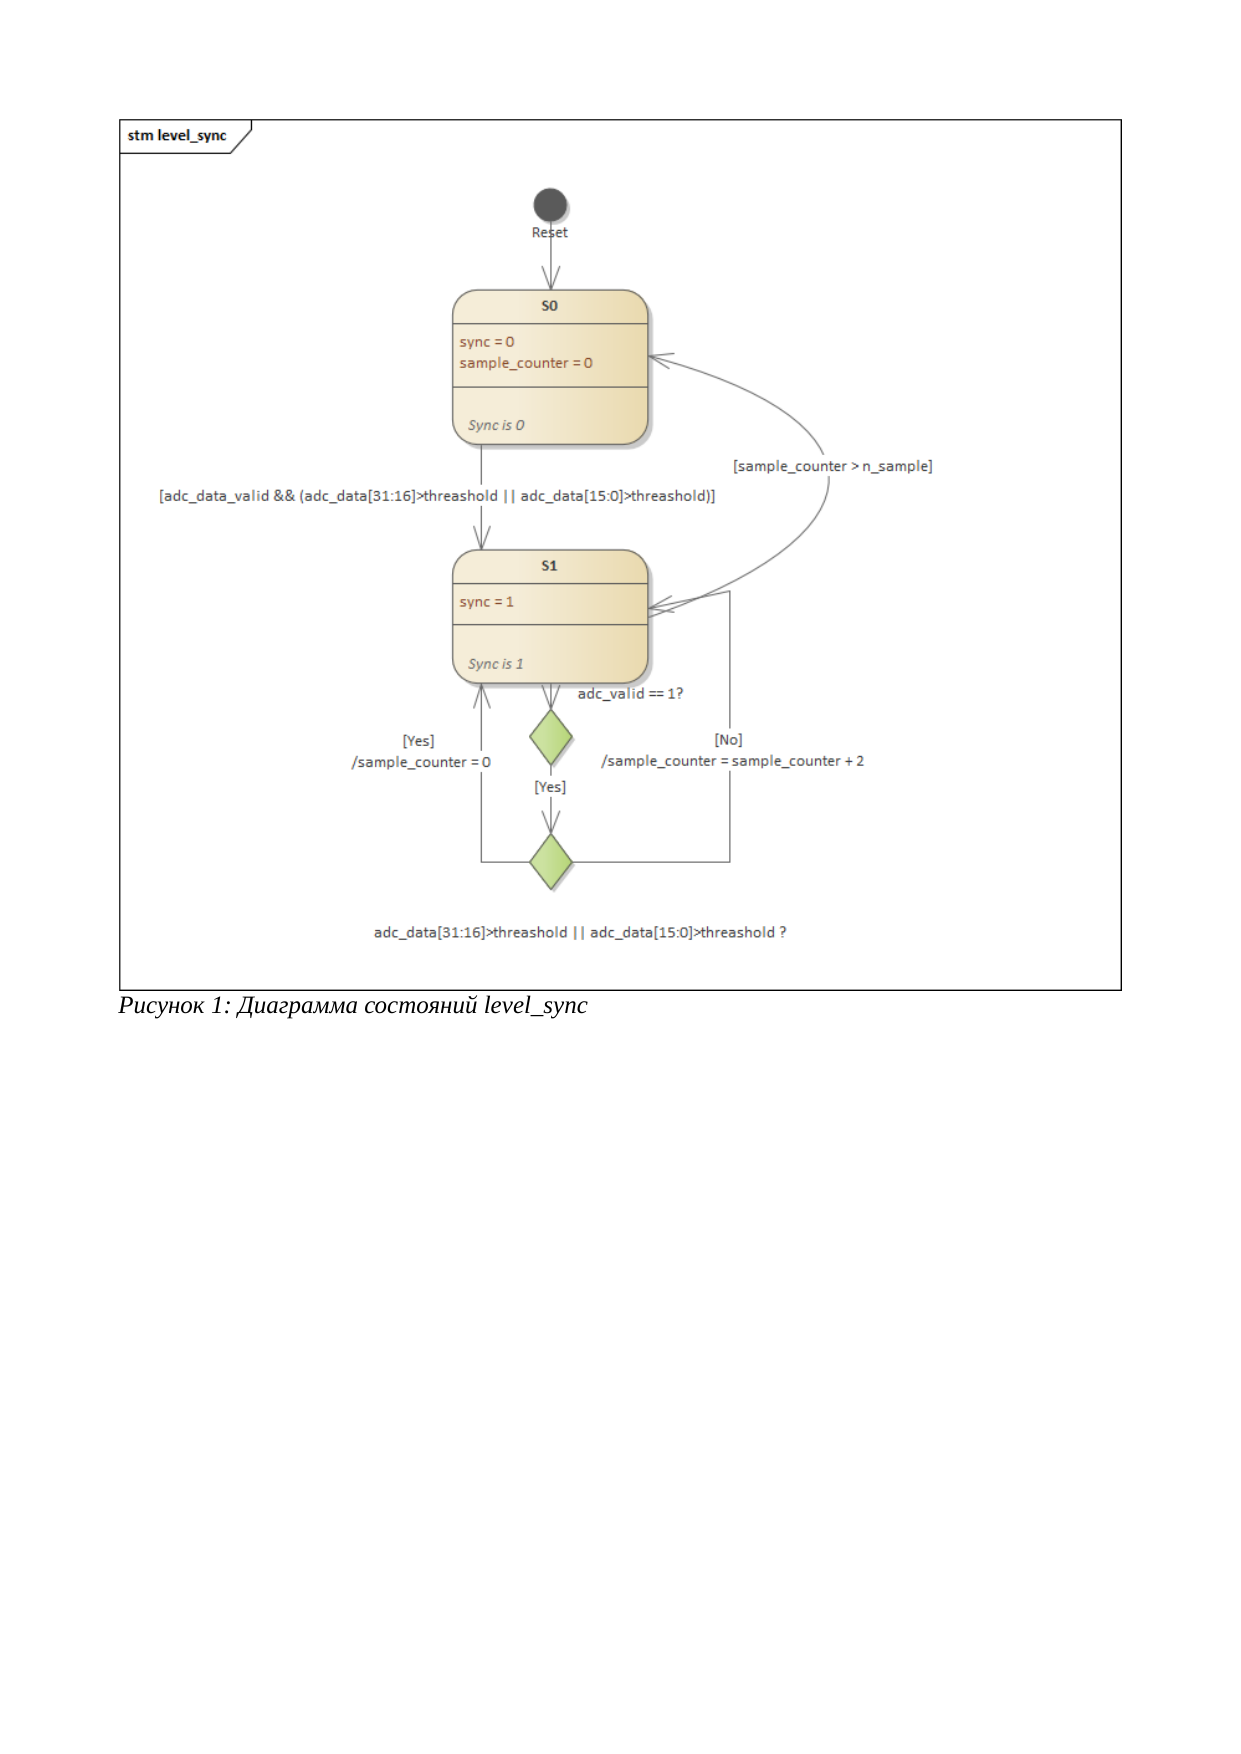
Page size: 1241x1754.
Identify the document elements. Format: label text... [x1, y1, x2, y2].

picture [118, 118, 1122, 991]
text Рисунок 1: Диаграмма состояний level_sync [118, 991, 1122, 1019]
